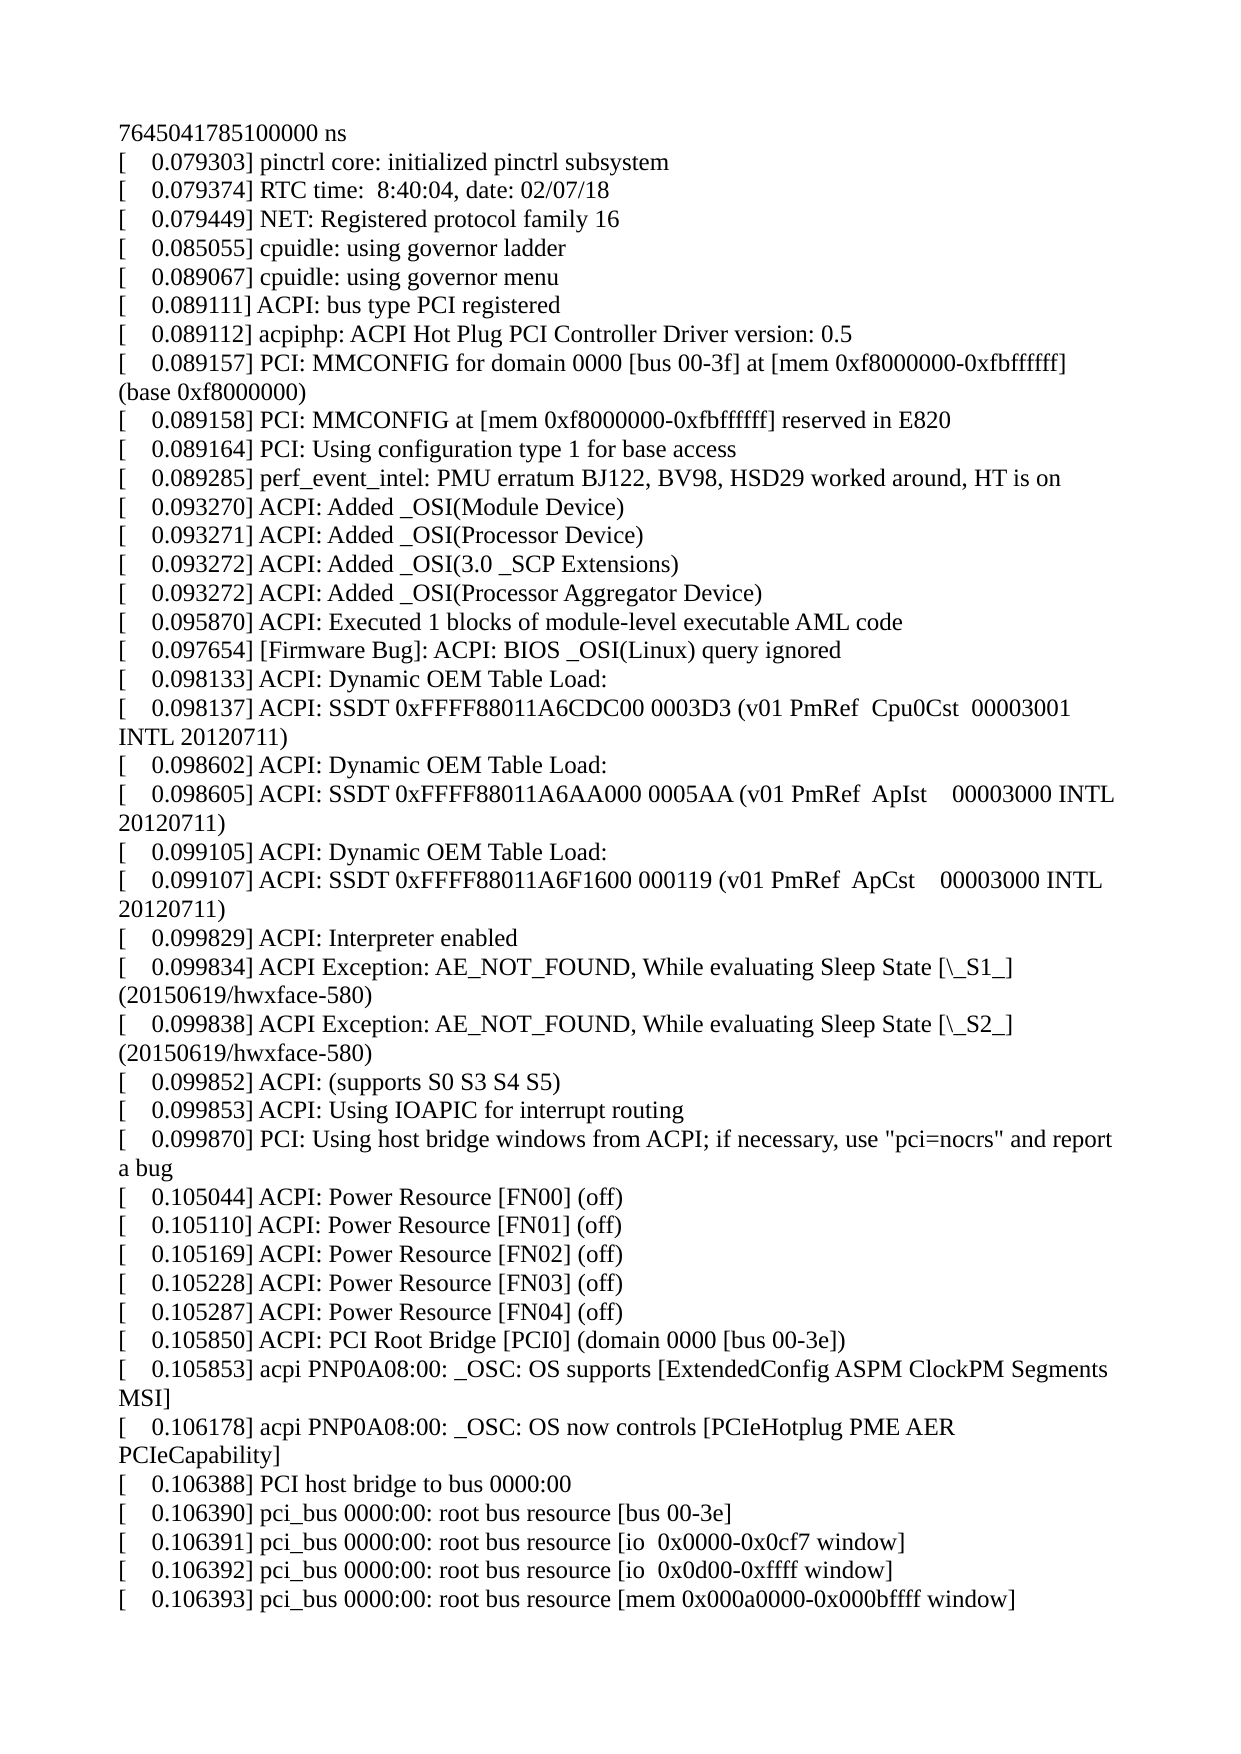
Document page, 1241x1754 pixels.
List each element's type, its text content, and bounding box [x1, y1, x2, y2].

text [ 0.093270] ACPI: Added _OSI(Module Device) [118, 492, 1122, 521]
text [ 0.105850] ACPI: PCI Root Bridge [PCI0] (domain 0000 [bus 00-3e]) [118, 1326, 1122, 1354]
text [ 0.105853] acpi PNP0A08:00: _OSC: OS supports [ExtendedConfig ASPM ClockPM Segments MSI] [118, 1354, 1122, 1412]
text [ 0.106391] pci_bus 0000:00: root bus resource [io 0x0000-0x0cf7 window] [118, 1527, 1122, 1556]
text [ 0.106390] pci_bus 0000:00: root bus resource [bus 00-3e] [118, 1498, 1122, 1527]
text 7645041785100000 ns [118, 118, 1122, 147]
text [ 0.079449] NET: Registered protocol family 16 [118, 204, 1122, 233]
text [ 0.105228] ACPI: Power Resource [FN03] (off) [118, 1268, 1122, 1297]
text [ 0.105169] ACPI: Power Resource [FN02] (off) [118, 1239, 1122, 1268]
text [ 0.098133] ACPI: Dynamic OEM Table Load: [118, 664, 1122, 693]
text [ 0.106388] PCI host bridge to bus 0000:00 [118, 1469, 1122, 1498]
text [ 0.106393] pci_bus 0000:00: root bus resource [mem 0x000a0000-0x000bffff window] [118, 1584, 1122, 1613]
text [ 0.089067] cpuidle: using governor menu [118, 262, 1122, 291]
text [ 0.098602] ACPI: Dynamic OEM Table Load: [118, 751, 1122, 779]
text [ 0.105287] ACPI: Power Resource [FN04] (off) [118, 1297, 1122, 1326]
text [ 0.079303] pinctrl core: initialized pinctrl subsystem [118, 147, 1122, 176]
text [ 0.093271] ACPI: Added _OSI(Processor Device) [118, 521, 1122, 549]
text [ 0.099853] ACPI: Using IOAPIC for interrupt routing [118, 1096, 1122, 1124]
text [ 0.093272] ACPI: Added _OSI(3.0 _SCP Extensions) [118, 549, 1122, 578]
text [ 0.106178] acpi PNP0A08:00: _OSC: OS now controls [PCIeHotplug PME AER PCIeCapability] [118, 1412, 1122, 1469]
text [ 0.093272] ACPI: Added _OSI(Processor Aggregator Device) [118, 578, 1122, 607]
text [ 0.089164] PCI: Using configuration type 1 for base access [118, 434, 1122, 463]
text [ 0.099838] ACPI Exception: AE_NOT_FOUND, While evaluating Sleep State [\_S2_] (20150619/hwxface-580) [118, 1009, 1122, 1067]
text [ 0.098605] ACPI: SSDT 0xFFFF88011A6AA000 0005AA (v01 PmRef ApIst 00003000 INTL 20120711) [118, 779, 1122, 837]
text [ 0.095870] ACPI: Executed 1 blocks of module-level executable AML code [118, 607, 1122, 636]
text [ 0.098137] ACPI: SSDT 0xFFFF88011A6CDC00 0003D3 (v01 PmRef Cpu0Cst 00003001 INTL 20120711) [118, 693, 1122, 751]
text [ 0.089158] PCI: MMCONFIG at [mem 0xf8000000-0xfbffffff] reserved in E820 [118, 406, 1122, 434]
text [ 0.099105] ACPI: Dynamic OEM Table Load: [118, 837, 1122, 866]
text [ 0.099829] ACPI: Interpreter enabled [118, 923, 1122, 952]
text [ 0.099870] PCI: Using host bridge windows from ACPI; if necessary, use "pci=nocrs" and report a bug [118, 1124, 1122, 1182]
text [ 0.089285] perf_event_intel: PMU erratum BJ122, BV98, HSD29 worked around, HT is on [118, 463, 1122, 492]
text [ 0.105110] ACPI: Power Resource [FN01] (off) [118, 1211, 1122, 1239]
text [ 0.089157] PCI: MMCONFIG for domain 0000 [bus 00-3f] at [mem 0xf8000000-0xfbffffff] (base 0xf8000000) [118, 348, 1122, 406]
text [ 0.099834] ACPI Exception: AE_NOT_FOUND, While evaluating Sleep State [\_S1_] (20150619/hwxface-580) [118, 952, 1122, 1009]
text [ 0.099107] ACPI: SSDT 0xFFFF88011A6F1600 000119 (v01 PmRef ApCst 00003000 INTL 20120711) [118, 866, 1122, 923]
text [ 0.099852] ACPI: (supports S0 S3 S4 S5) [118, 1067, 1122, 1096]
text [ 0.089112] acpiphp: ACPI Hot Plug PCI Controller Driver version: 0.5 [118, 319, 1122, 348]
text [ 0.085055] cpuidle: using governor ladder [118, 233, 1122, 262]
text [ 0.079374] RTC time: 8:40:04, date: 02/07/18 [118, 176, 1122, 204]
text [ 0.089111] ACPI: bus type PCI registered [118, 291, 1122, 319]
text [ 0.097654] [Firmware Bug]: ACPI: BIOS _OSI(Linux) query ignored [118, 636, 1122, 664]
text [ 0.105044] ACPI: Power Resource [FN00] (off) [118, 1182, 1122, 1211]
text [ 0.106392] pci_bus 0000:00: root bus resource [io 0x0d00-0xffff window] [118, 1556, 1122, 1584]
